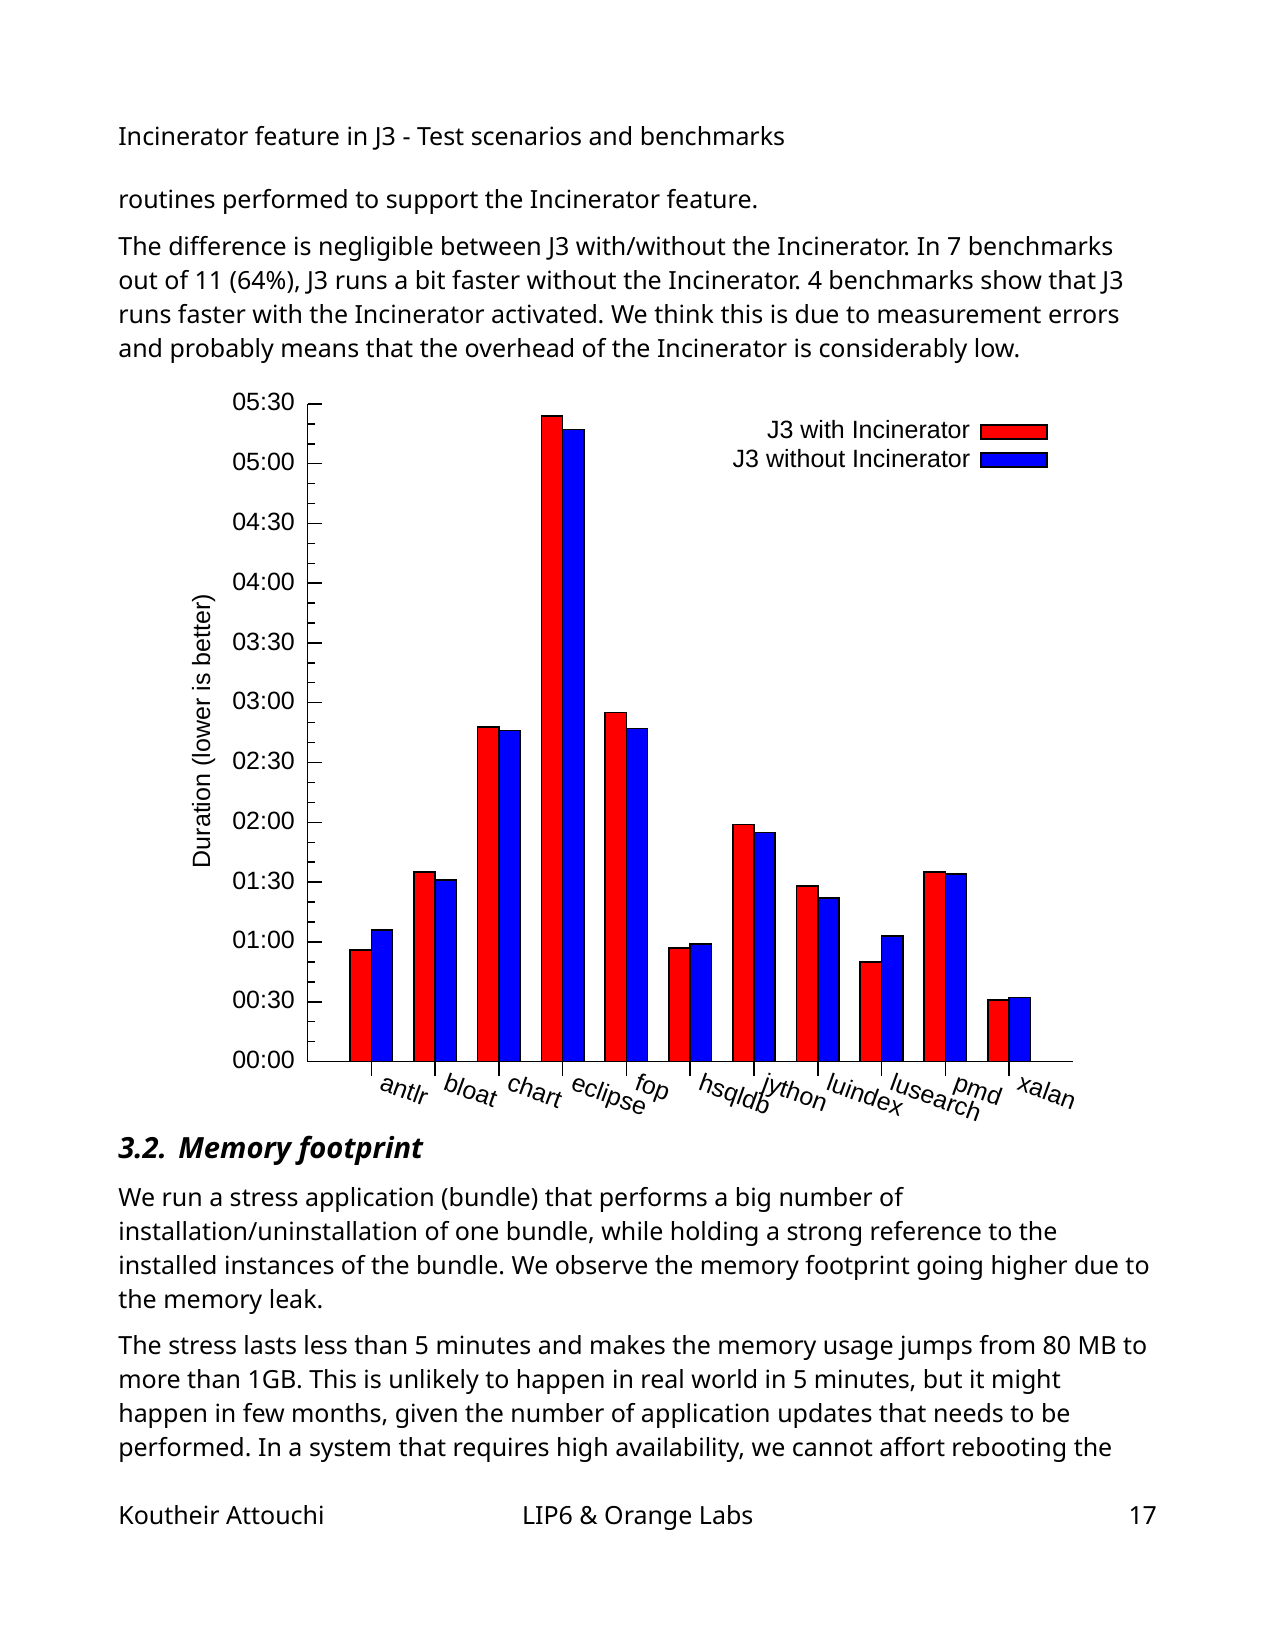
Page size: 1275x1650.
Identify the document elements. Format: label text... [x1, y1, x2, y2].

text The difference is negligible between J3 with/without the Incinerator. In 7 benchmarks out of 11 (64%), J3 runs a bit faster without the Incinerator. 4 benchmarks show that J3 runs faster with the Incinerator activated. We think this is due to measurement errors and probably means that the overhead of the Incinerator is considerably low. [118, 228, 1157, 364]
subtitle Memory footprint [118, 402, 1157, 1167]
text The stress lasts less than 5 minutes and makes the memory usage jumps from 80 MB to more than 1GB. This is unlikely to happen in real world in 5 minutes, but it might happen in few months, given the number of application updates that needs to be performed. In a system that requires high availability, we cannot affort rebooting the [118, 1328, 1157, 1464]
text routines performed to support the Incinerator feature. [118, 182, 1157, 216]
text We run a stress application (bundle) that performs a big number of installation/uninstallation of one bundle, while holding a strong reference to the installed instances of the bundle. We observe the memory footprint going higher due to the memory leak. [118, 1179, 1157, 1315]
